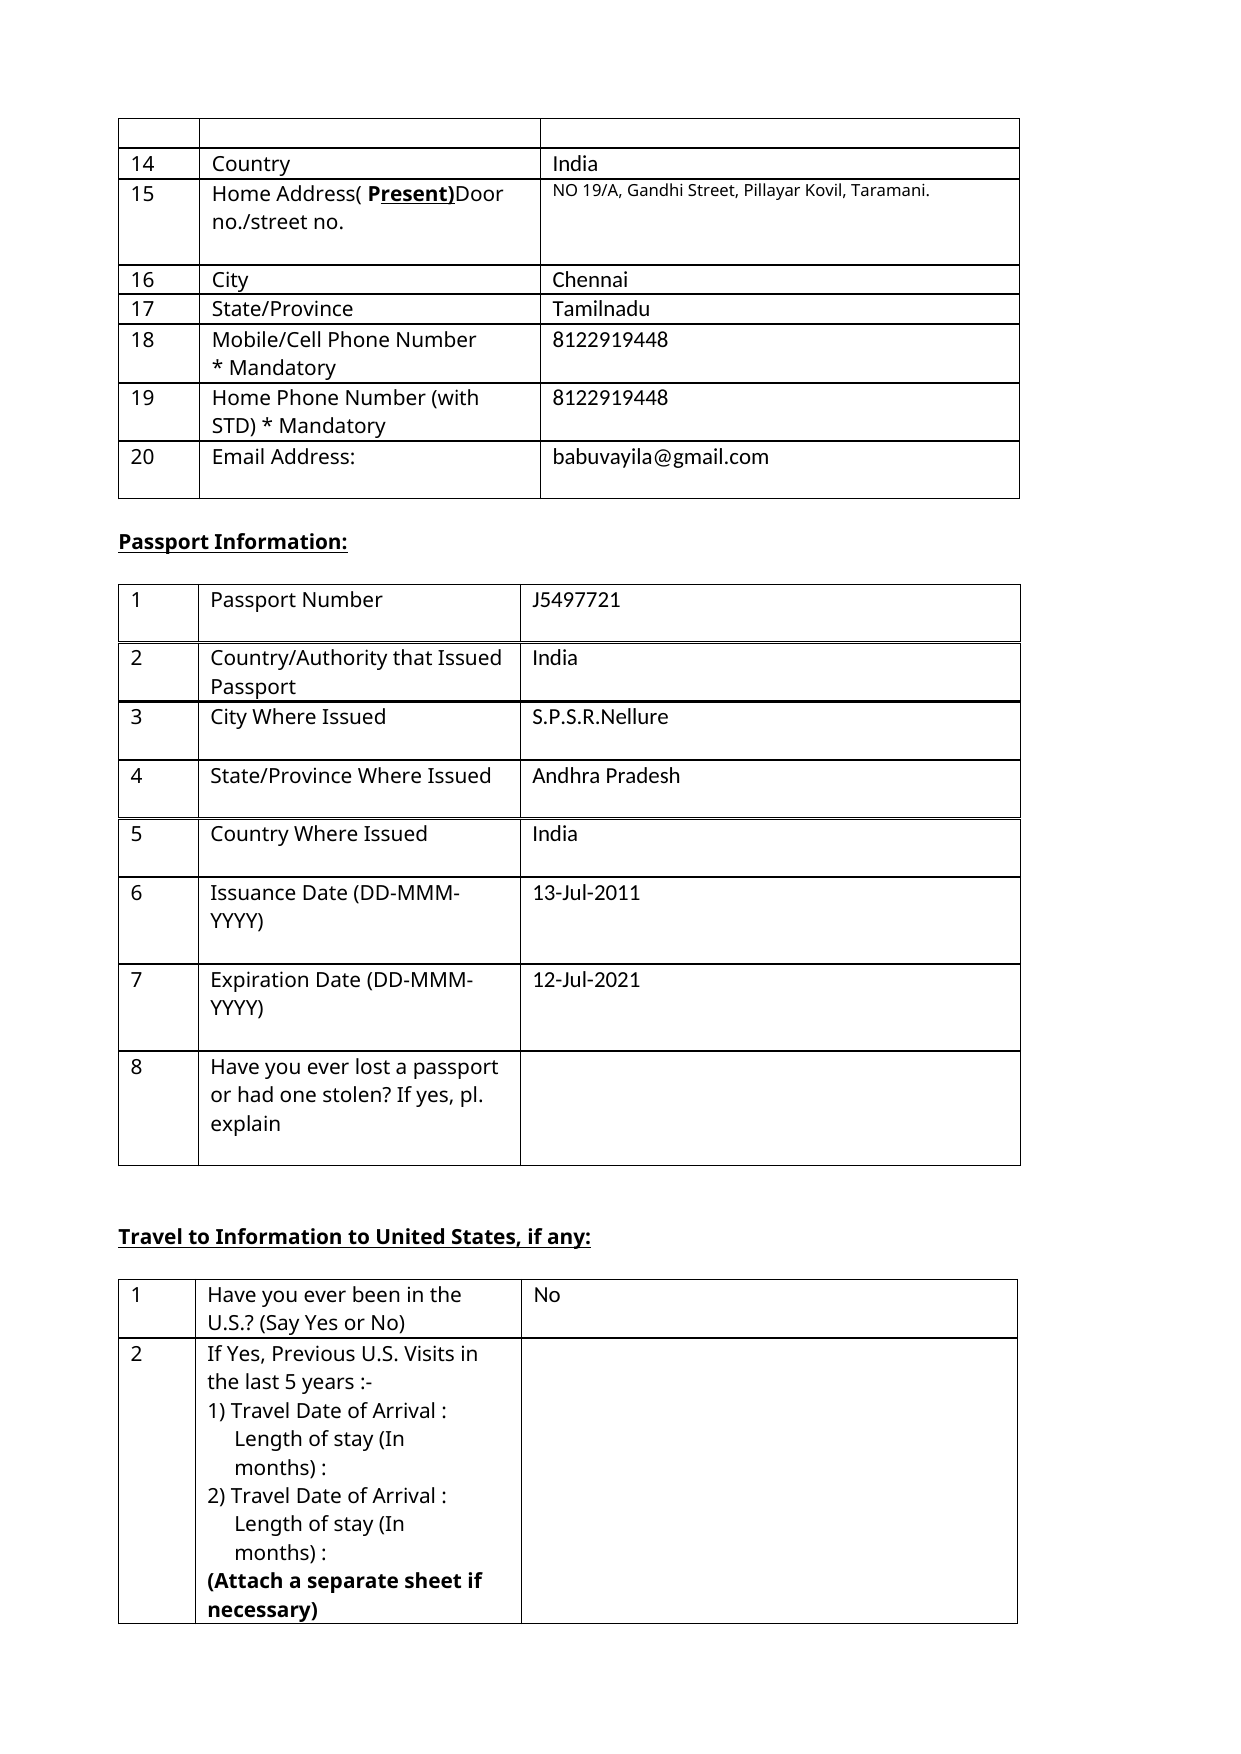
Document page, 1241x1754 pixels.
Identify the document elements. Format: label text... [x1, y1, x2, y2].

table_cell 8 [119, 1052, 198, 1165]
table_cell 16 [119, 266, 199, 293]
table_header 1 [119, 1280, 195, 1337]
table_cell 8122919448 [541, 384, 1019, 440]
table_cell S.P.S.R.Nellure [521, 703, 1020, 759]
table_cell 12-Jul-2021 [521, 965, 1020, 1050]
table_cell NO 19/A, Gandhi Street, Pillayar Kovil, Taramani. [541, 180, 1019, 264]
table_header J5497721 [521, 585, 1020, 641]
table_cell 13-Jul-2011 [521, 878, 1020, 963]
table_cell [200, 119, 540, 147]
table_cell [541, 119, 1019, 147]
table_header 1 [119, 585, 198, 641]
table_cell Email Address: [200, 442, 540, 498]
table_cell Home Phone Number (with STD) * Mandatory [200, 384, 540, 440]
table_cell [119, 119, 199, 147]
table_cell Expiration Date (DD-MMM-YYYY) [199, 965, 520, 1050]
table_cell 18 [119, 325, 199, 382]
table_cell 17 [119, 295, 199, 323]
table_cell Andhra Pradesh [521, 761, 1020, 817]
table_cell 4 [119, 761, 198, 817]
table_cell Issuance Date (DD-MMM-YYYY) [199, 878, 520, 963]
table_cell Country Where Issued [199, 820, 520, 876]
table_cell Chennai [541, 266, 1019, 293]
table_cell Home Address( Present)Door no./street no. [200, 180, 540, 264]
table_cell [522, 1339, 1017, 1623]
table_cell State/Province [200, 295, 540, 323]
table_cell [521, 1052, 1020, 1165]
table_cell babuvayila@gmail.com [541, 442, 1019, 498]
table_cell Country [200, 149, 540, 178]
table_cell City [200, 266, 540, 293]
table_cell India [521, 820, 1020, 876]
table_header Passport Number [199, 585, 520, 641]
table_cell Country/Authority that Issued Passport [199, 644, 520, 700]
table_cell Tamilnadu [541, 295, 1019, 323]
table_header No [522, 1280, 1017, 1337]
table_cell City Where Issued [199, 703, 520, 759]
table_cell 2 [119, 1339, 195, 1623]
table_header Have you ever been in the U.S.? (Say Yes or No) [196, 1280, 521, 1337]
table_cell 2 [119, 644, 198, 700]
table_cell 6 [119, 878, 198, 963]
table_cell Mobile/Cell Phone Number * Mandatory [200, 325, 540, 382]
text Passport Information: [118, 527, 1122, 556]
table_cell Have you ever lost a passport or had one stolen? If yes, pl. explain [199, 1052, 520, 1165]
table_cell 19 [119, 384, 199, 440]
table_cell 14 [119, 149, 199, 178]
table_cell 8122919448 [541, 325, 1019, 382]
table_cell India [521, 644, 1020, 700]
table_cell 20 [119, 442, 199, 498]
table_cell 15 [119, 180, 199, 264]
table_cell 7 [119, 965, 198, 1050]
table_cell 5 [119, 820, 198, 876]
table_cell If Yes, Previous U.S. Visits in the last 5 years :- 1) Travel Date of Arrival : Length of stay (In months) : 2) Travel Date of Arrival : Length of stay (In months) : (Attach a separate sheet if necessary) [196, 1339, 521, 1623]
table_cell India [541, 149, 1019, 178]
table_cell State/Province Where Issued [199, 761, 520, 817]
text Travel to Information to United States, if any: [118, 1222, 1122, 1251]
table_cell 3 [119, 703, 198, 759]
